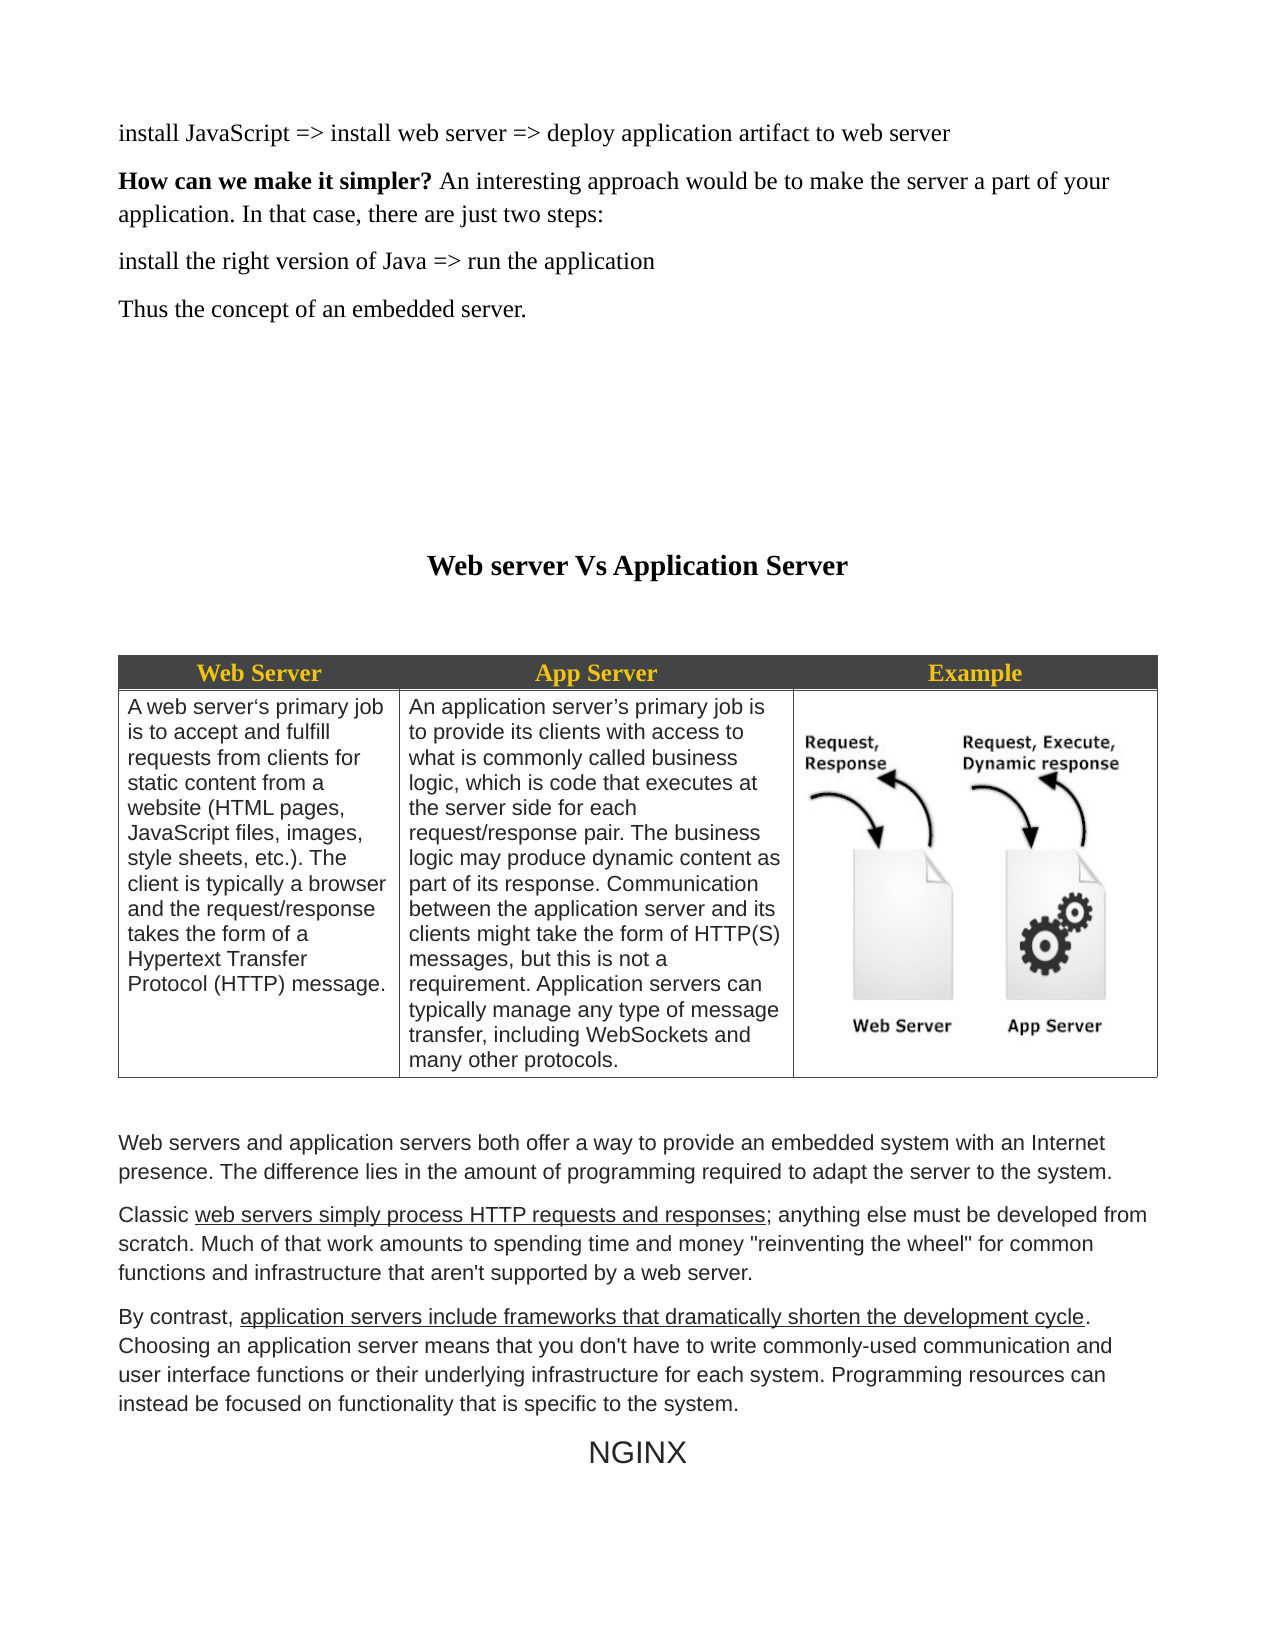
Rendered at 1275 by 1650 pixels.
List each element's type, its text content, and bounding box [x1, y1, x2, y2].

table_cell An application server’s primary job is to provide its clients with access to what is commonly called business logic, which is code that executes at the server side for each request/response pair. The business logic may produce dynamic content as part of its response. Communication between the application server and its clients might take the form of HTTP(S) messages, but this is not a requirement. Application servers can typically manage any type of message transfer, including WebSockets and many other protocols. [400, 691, 793, 1077]
table_cell A web server‘s primary job is to accept and fulfill requests from clients for static content from a website (HTML pages, JavaScript files, images, style sheets, etc.). The client is typically a browser and the request/response takes the form of a Hypertext Transfer Protocol (HTTP) message. [119, 691, 399, 1077]
table_header Web Server [119, 656, 399, 689]
text How can we make it simpler? An interesting approach would be to make the server a part of your application. In that case, there are just two steps: [118, 166, 1157, 227]
table_header Example [794, 656, 1157, 689]
text Classic web servers simply process HTTP requests and responses; anything else must be developed from scratch. Much of that work amounts to spending time and money "reinventing the wheel" for common functions and infrastructure that aren't supported by a web server. [118, 1202, 1157, 1286]
text By contrast, application servers include frameworks that dramatically shorten the development cycle. Choosing an application server means that you don't have to write commonly-used communication and user interface functions or their underlying infrastructure for each system. Programming resources can instead be focused on functionality that is specific to the system. [118, 1304, 1157, 1416]
text NGINX [118, 1434, 1157, 1470]
text Web server Vs Application Server [118, 548, 1157, 582]
table_header App Server [400, 656, 793, 689]
text Web servers and application servers both offer a way to provide an embedded system with an Internet presence. The difference lies in the amount of programming required to adapt the server to the system. [118, 1130, 1157, 1184]
picture [796, 725, 1139, 1041]
text install the right version of Java => run the application [118, 246, 1157, 275]
text Thus the concept of an embedded server. [118, 294, 1157, 323]
table_cell [794, 691, 1157, 1077]
text install JavaScript => install web server => deploy application artifact to web server [118, 118, 1157, 147]
